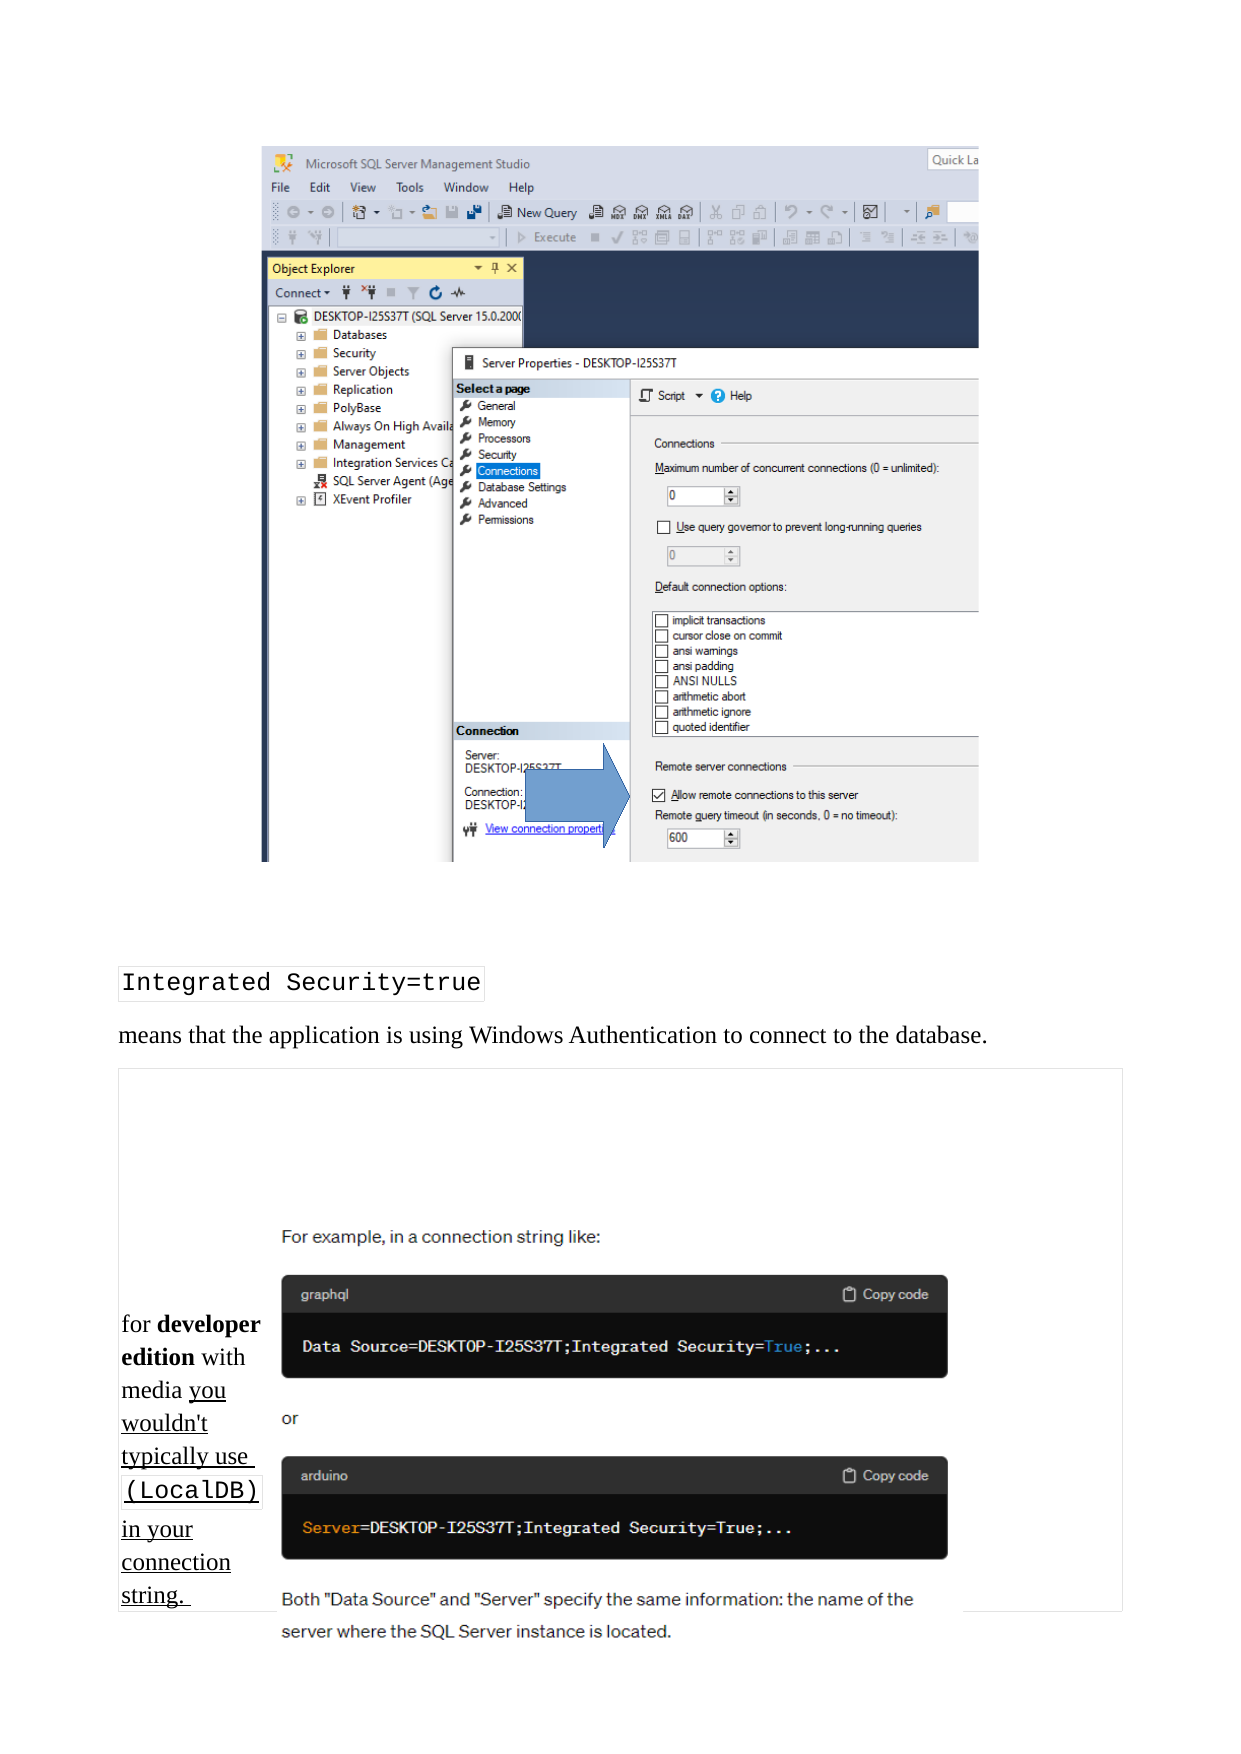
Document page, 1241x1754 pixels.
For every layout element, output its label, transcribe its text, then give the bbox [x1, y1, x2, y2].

picture [277, 1213, 964, 1664]
text means that the application is using Windows Authentication to connect to the database. [118, 1020, 1122, 1049]
picture [261, 146, 979, 862]
text Integrated Security=true [119, 967, 484, 1001]
text for developer edition with media you wouldn't typically use (LocalDB) in your connection string. [119, 1306, 277, 1611]
text [485, 966, 1122, 1001]
text [964, 1306, 1122, 1611]
